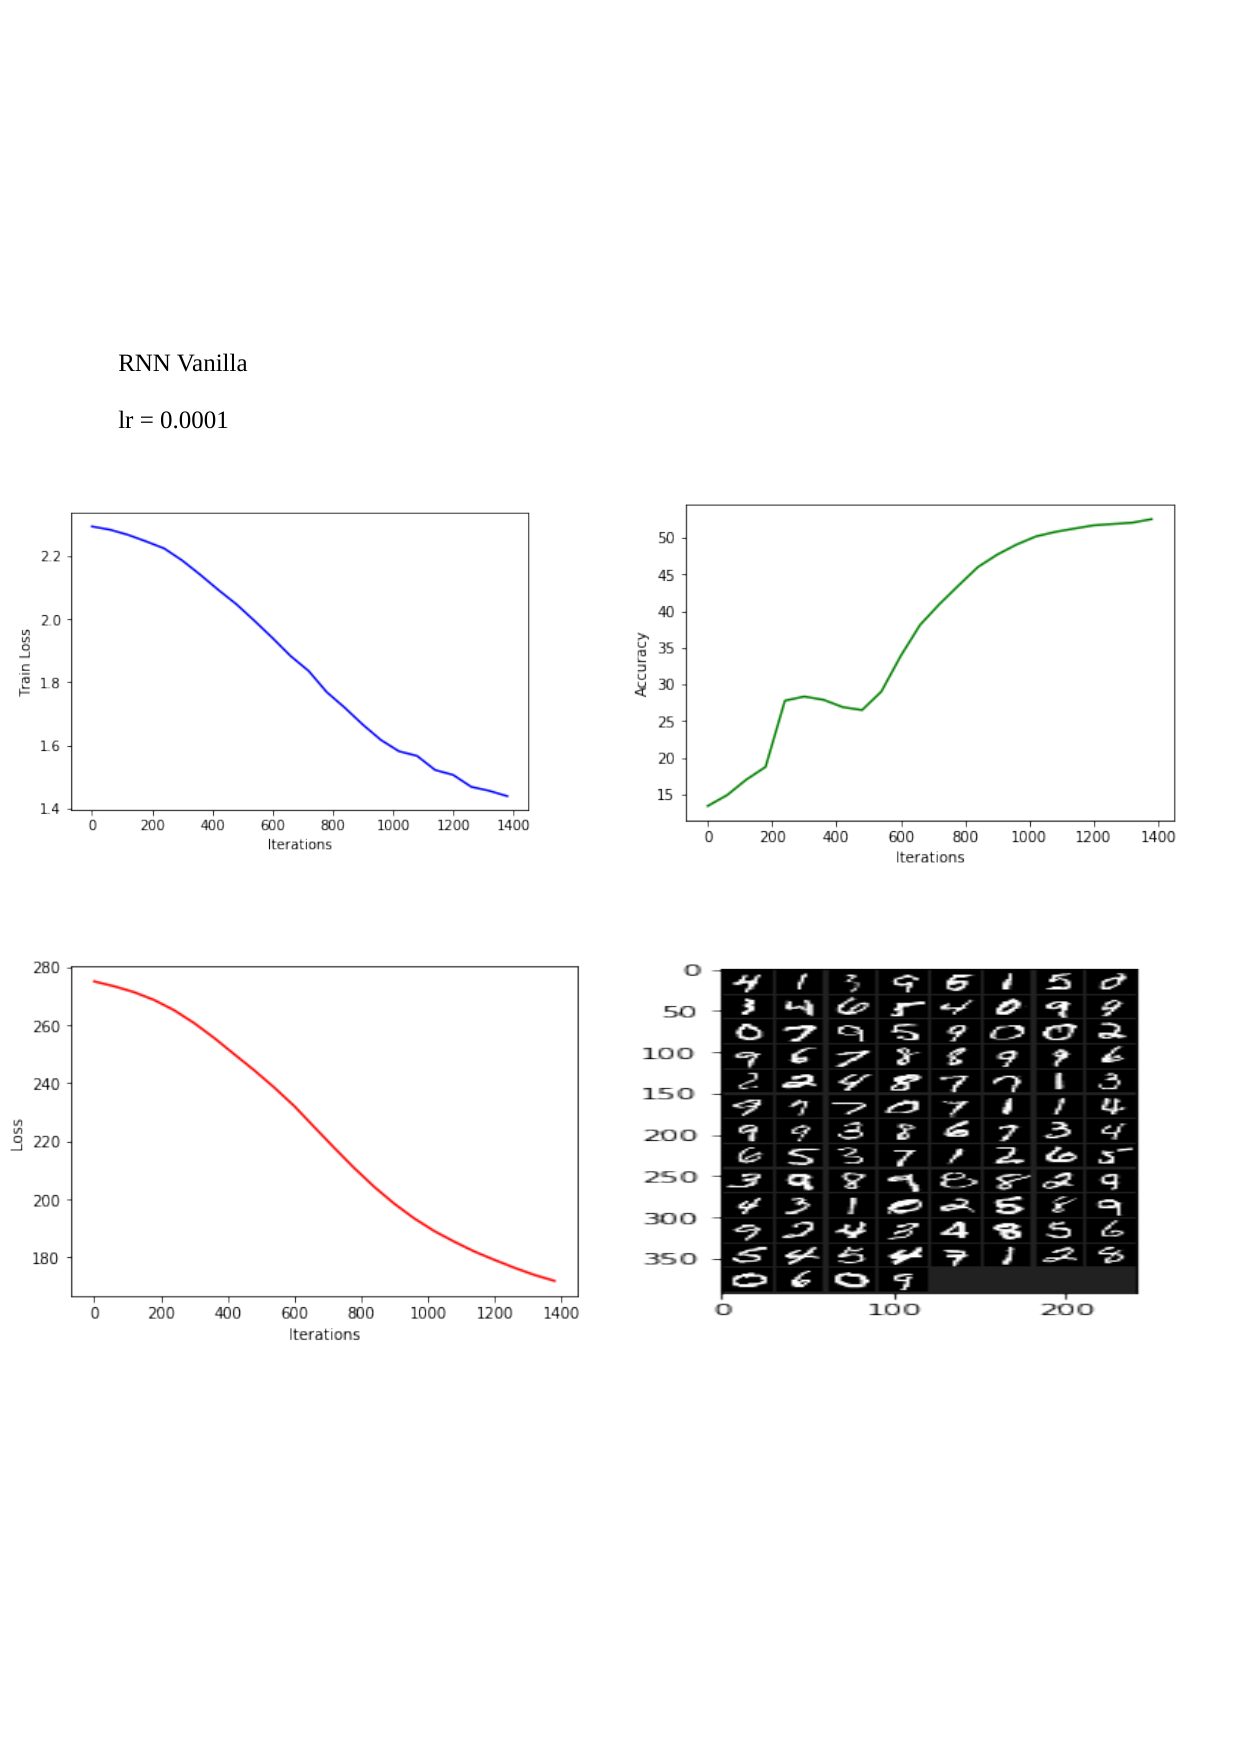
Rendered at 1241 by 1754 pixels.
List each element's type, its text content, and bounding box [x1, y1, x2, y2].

picture [11, 500, 542, 862]
text RNN Vanilla [118, 348, 1122, 377]
picture [0, 951, 593, 1354]
text lr = 0.0001 [118, 406, 1122, 434]
picture [626, 490, 1189, 876]
picture [619, 954, 1171, 1329]
